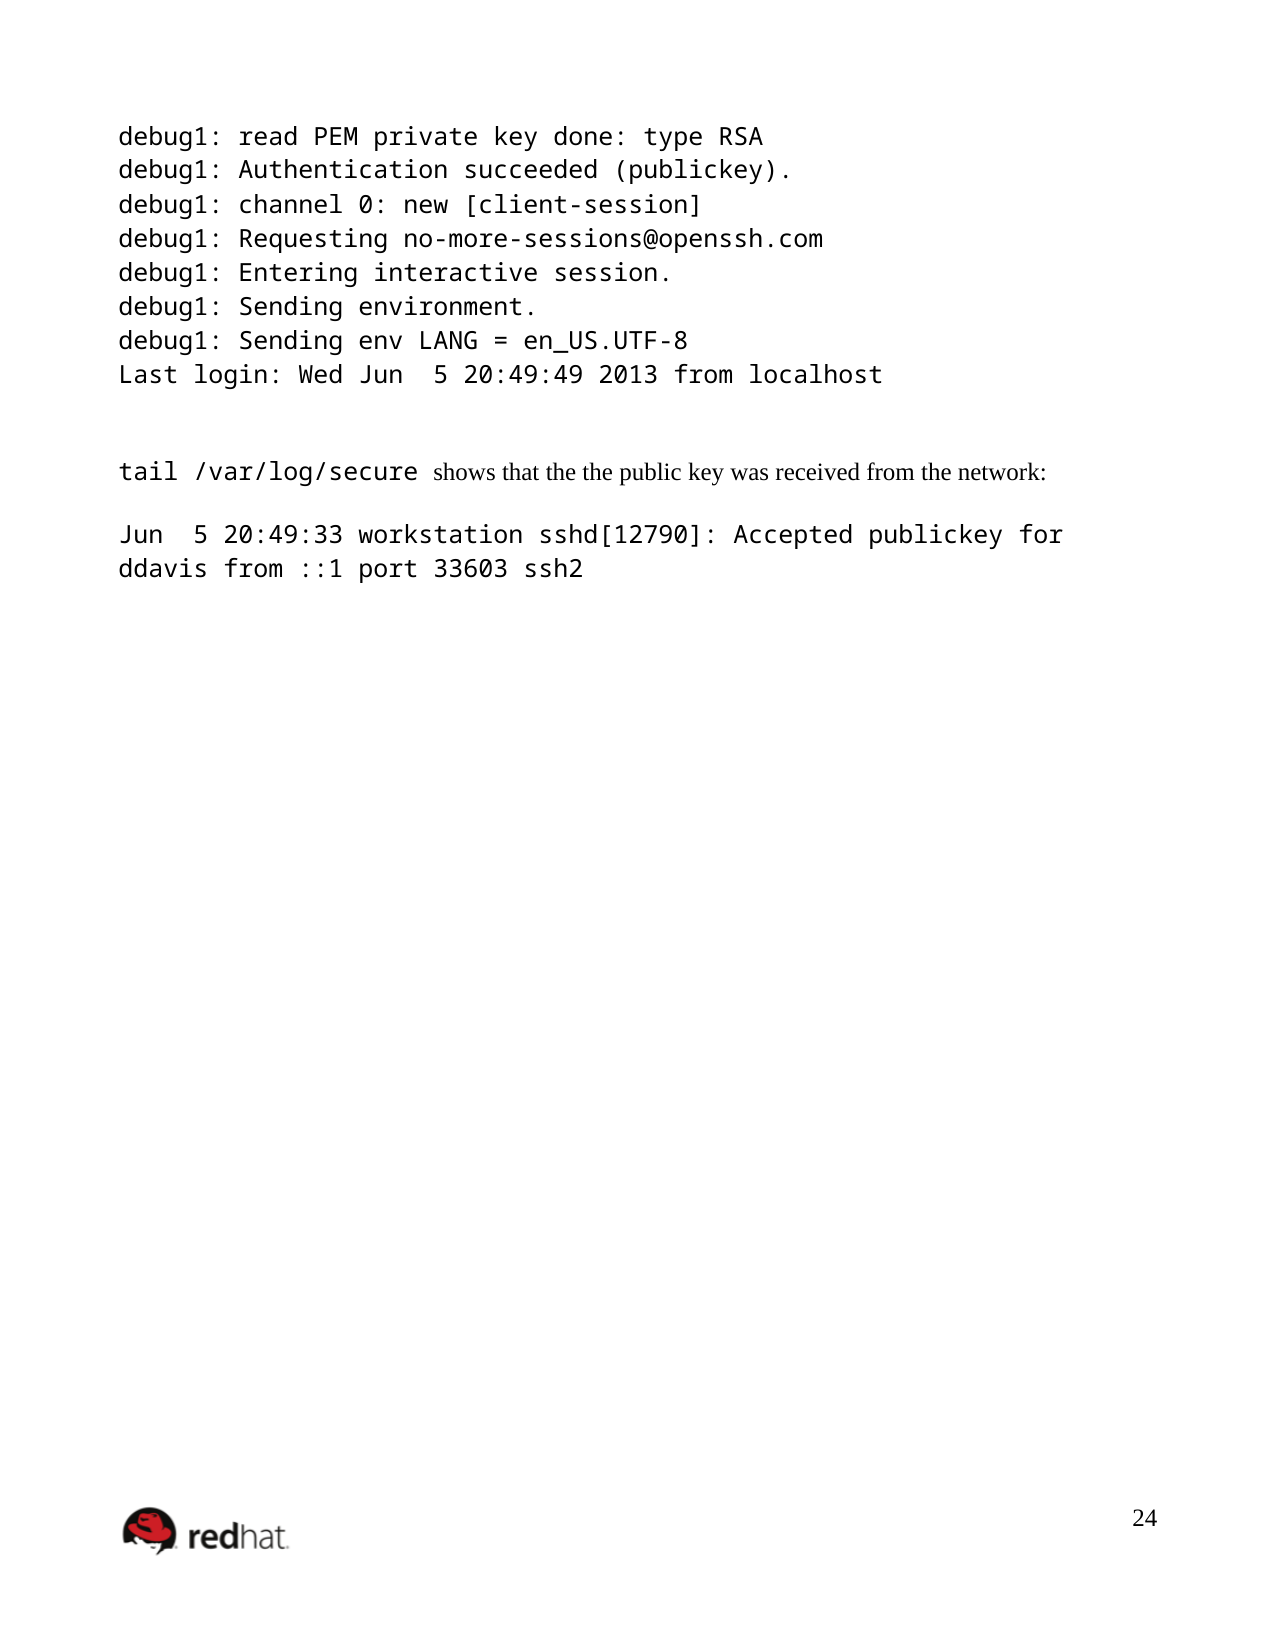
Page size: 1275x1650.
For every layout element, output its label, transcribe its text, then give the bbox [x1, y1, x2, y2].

subtitle debug1: Sending environment. [118, 288, 1157, 322]
subtitle debug1: read PEM private key done: type RSA [118, 118, 1157, 152]
subtitle Last login: Wed Jun 5 20:49:49 2013 from localhost [118, 357, 1157, 391]
subtitle debug1: Authentication succeeded (publickey). [118, 152, 1157, 186]
subtitle debug1: Requesting no-more-sessions@openssh.com [118, 220, 1157, 254]
subtitle debug1: Sending env LANG = en_US.UTF-8 [118, 322, 1157, 357]
subtitle debug1: Entering interactive session. [118, 254, 1157, 288]
subtitle debug1: channel 0: new [client-session] [118, 186, 1157, 220]
text tail /var/log/secure shows that the the public key was received from the network: [118, 453, 1157, 487]
picture [118, 1503, 297, 1560]
subtitle Jun 5 20:49:33 workstation sshd[12790]: Accepted publickey for ddavis from ::1 port 33603 ssh2 [118, 516, 1157, 584]
